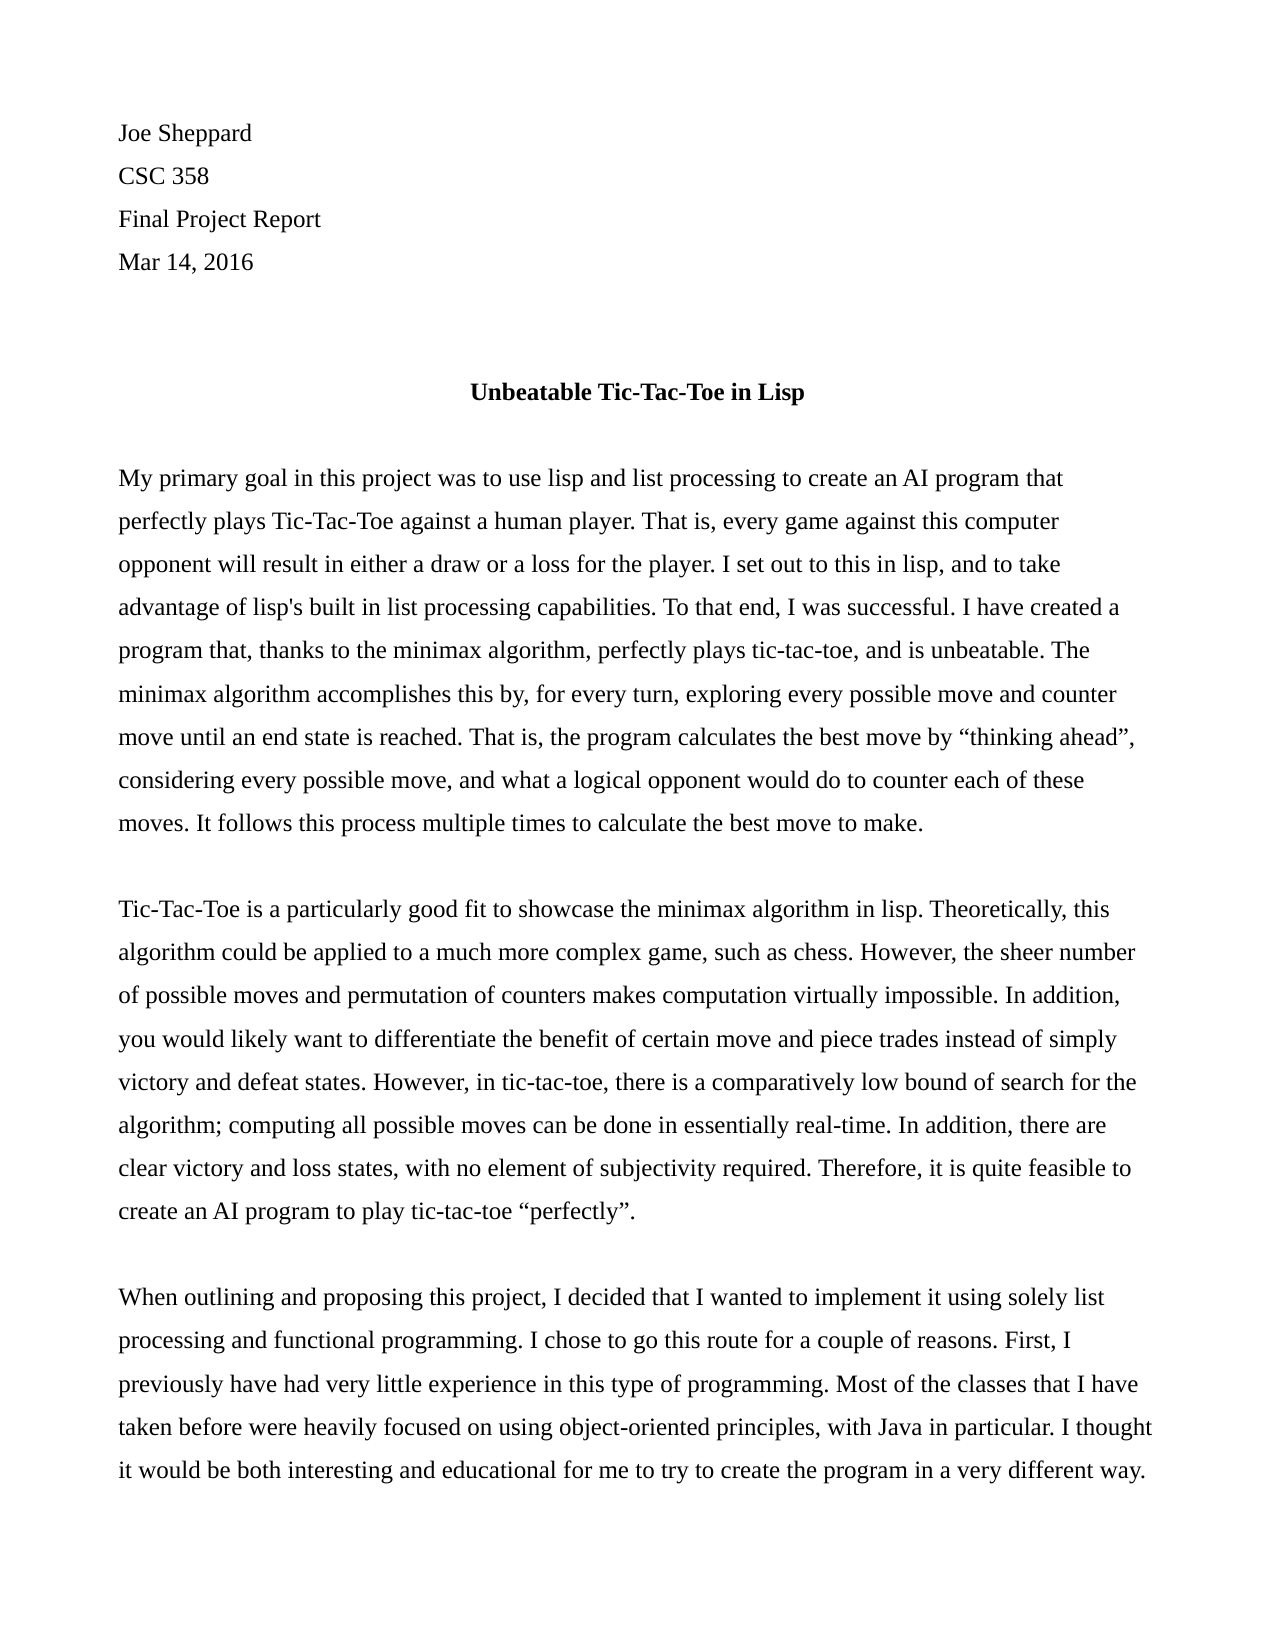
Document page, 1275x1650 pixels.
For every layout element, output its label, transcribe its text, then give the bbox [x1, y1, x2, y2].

text Unbeatable Tic-Tac-Toe in Lisp [118, 377, 1157, 406]
text Mar 14, 2016 [118, 247, 1157, 276]
text CSC 358 [118, 161, 1157, 190]
text Joe Sheppard [118, 118, 1157, 147]
text My primary goal in this project was to use lisp and list processing to create an AI program that perfectly plays Tic-Tac-Toe against a human player. That is, every game against this computer opponent will result in either a draw or a loss for the player. I set out to this in lisp, and to take advantage of lisp's built in list processing capabilities. To that end, I was successful. I have created a program that, thanks to the minimax algorithm, perfectly plays tic-tac-toe, and is unbeatable. The minimax algorithm accomplishes this by, for every turn, exploring every possible move and counter move until an end state is reached. That is, the program calculates the best move by “thinking ahead”, considering every possible move, and what a logical opponent would do to counter each of these moves. It follows this process multiple times to calculate the best move to make. [118, 463, 1157, 837]
text Final Project Report [118, 204, 1157, 233]
text Tic-Tac-Toe is a particularly good fit to showcase the minimax algorithm in lisp. Theoretically, this algorithm could be applied to a much more complex game, such as chess. However, the sheer number of possible moves and permutation of counters makes computation virtually impossible. In addition, you would likely want to differentiate the benefit of certain move and piece trades instead of simply victory and defeat states. However, in tic-tac-toe, there is a comparatively low bound of search for the algorithm; computing all possible moves can be done in essentially real-time. In addition, there are clear victory and loss states, with no element of subjectivity required. Therefore, it is quite feasible to create an AI program to play tic-tac-toe “perfectly”. [118, 894, 1157, 1225]
text When outlining and proposing this project, I decided that I wanted to implement it using solely list processing and functional programming. I chose to go this route for a couple of reasons. First, I previously have had very little experience in this type of programming. Most of the classes that I have taken before were heavily focused on using object-oriented principles, with Java in particular. I thought it would be both interesting and educational for me to try to create the program in a very different way. [118, 1282, 1157, 1484]
